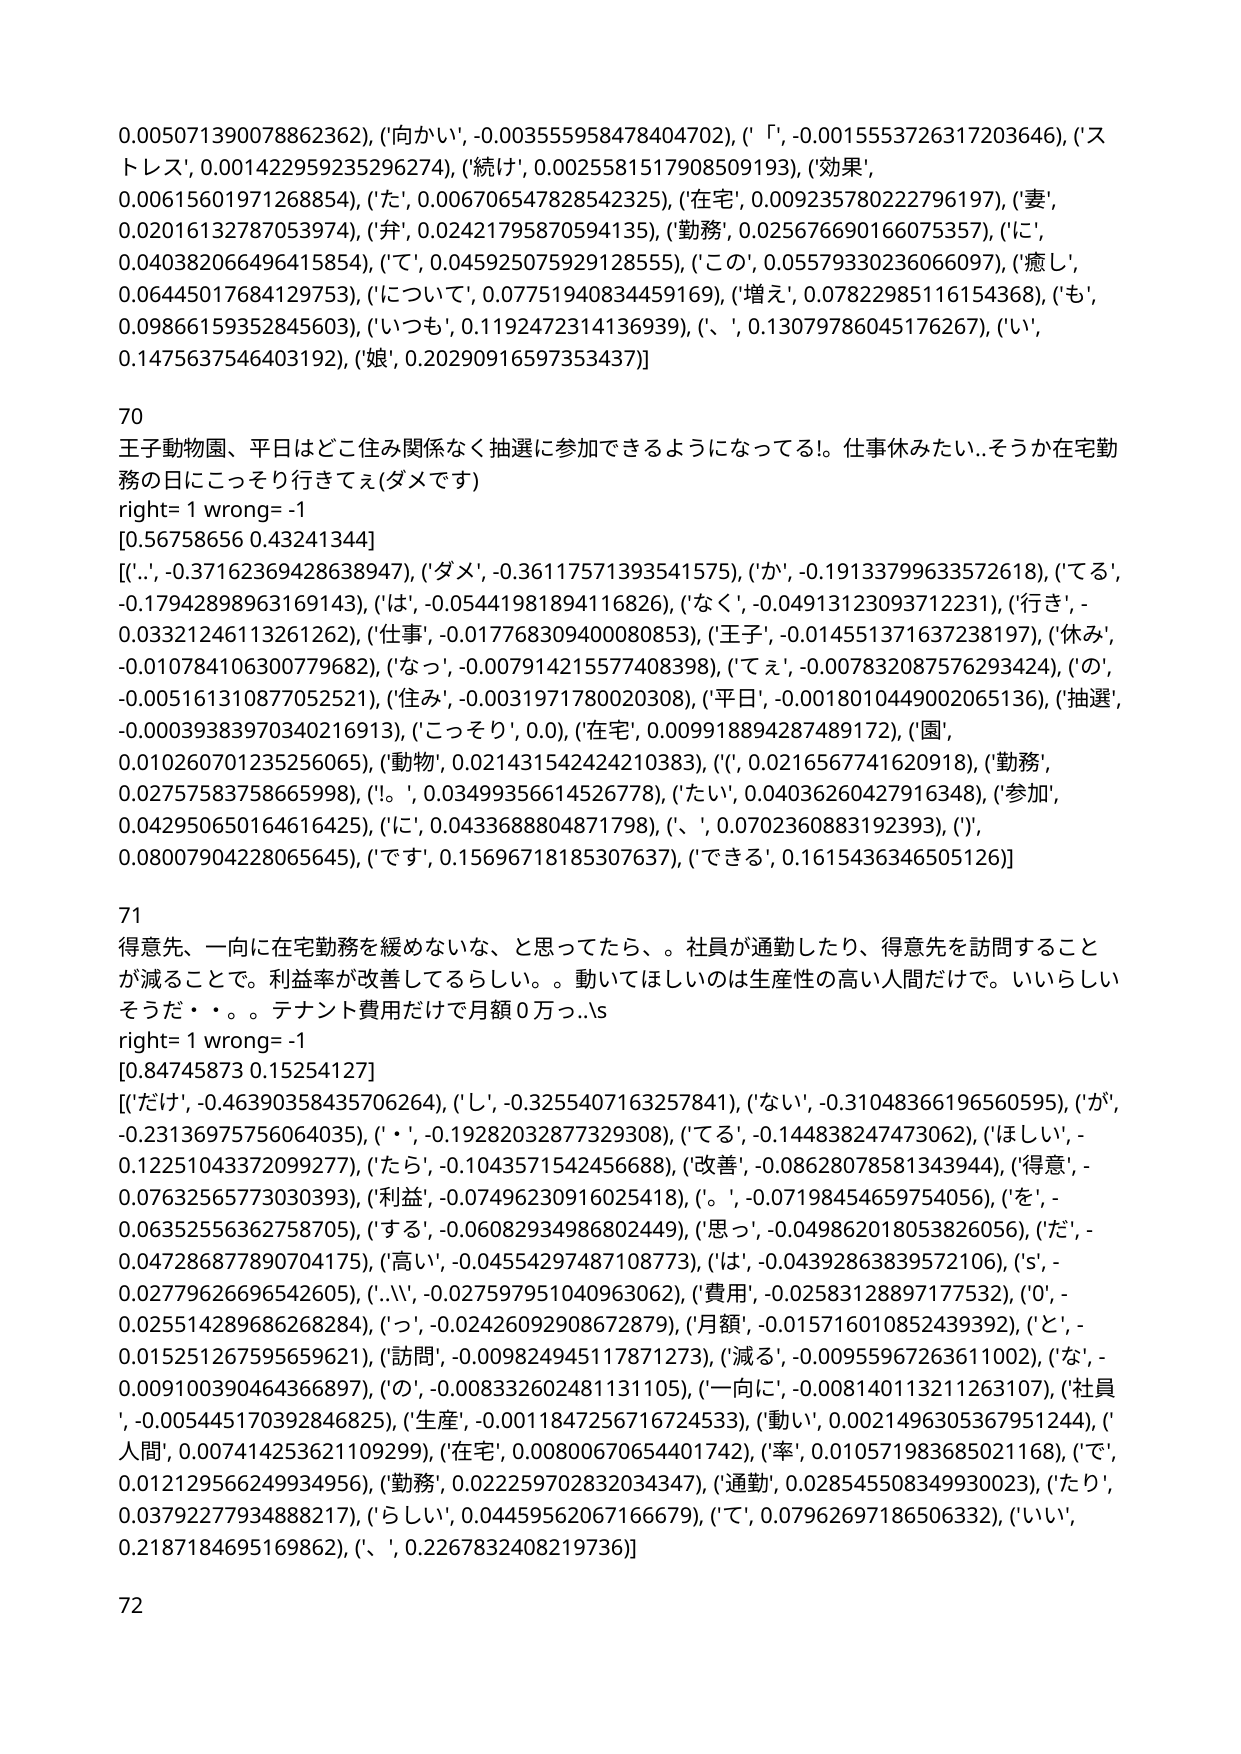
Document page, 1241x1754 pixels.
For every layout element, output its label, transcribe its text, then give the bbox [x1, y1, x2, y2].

text 王子動物園、平日はどこ住み関係なく抽選に参加できるようになってる!。仕事休みたい..そうか在宅勤務の日にこっそり行きてぇ(ダメです) [118, 431, 1122, 494]
text [('..', -0.37162369428638947), ('ダメ', -0.36117571393541575), ('か', -0.19133799633572618), ('てる', -0.17942898963169143), ('は', -0.05441981894116826), ('なく', -0.04913123093712231), ('行き', -0.03321246113261262), ('仕事', -0.017768309400080853), ('王子', -0.014551371637238197), ('休み', -0.010784106300779682), ('なっ', -0.007914215577408398), ('てぇ', -0.007832087576293424), ('の', -0.005161310877052521), ('住み', -0.0031971780020308), ('平日', -0.0018010449002065136), ('抽選', -0.00039383970340216913), ('こっそり', 0.0), ('在宅', 0.009918894287489172), ('園', 0.010260701235256065), ('動物', 0.021431542424210383), ('(', 0.0216567741620918), ('勤務', 0.02757583758665998), ('!。', 0.03499356614526778), ('たい', 0.04036260427916348), ('参加', 0.042950650164616425), ('に', 0.0433688804871798), ('、', 0.0702360883192393), (')', 0.08007904228065645), ('です', 0.15696718185307637), ('できる', 0.1615436346505126)] [118, 554, 1122, 872]
text 71 [118, 900, 1122, 930]
text 72 [118, 1590, 1122, 1620]
text right= 1 wrong= -1 [118, 1025, 1122, 1055]
text -0.005071390078862362), ('向かい', -0.003555958478404702), ('「', -0.0015553726317203646), ('ストレス', 0.001422959235296274), ('続け', 0.0025581517908509193), ('効果', 0.00615601971268854), ('た', 0.006706547828542325), ('在宅', 0.009235780222796197), ('妻', 0.02016132787053974), ('弁', 0.02421795870594135), ('勤務', 0.025676690166075357), ('に', 0.040382066496415854), ('て', 0.045925075929128555), ('この', 0.05579330236066097), ('癒し', 0.06445017684129753), ('について', 0.07751940834459169), ('増え', 0.07822985116154368), ('も', 0.09866159352845603), ('いつも', 0.1192472314136939), ('、', 0.13079786045176267), ('い', 0.1475637546403192), ('娘', 0.20290916597353437)] [118, 118, 1122, 372]
text right= 1 wrong= -1 [118, 494, 1122, 524]
text [0.56758656 0.43241344] [118, 524, 1122, 554]
text [('だけ', -0.46390358435706264), ('し', -0.3255407163257841), ('ない', -0.31048366196560595), ('が', -0.23136975756064035), ('・', -0.19282032877329308), ('てる', -0.144838247473062), ('ほしい', -0.12251043372099277), ('たら', -0.1043571542456688), ('改善', -0.08628078581343944), ('得意', -0.07632565773030393), ('利益', -0.07496230916025418), ('。', -0.07198454659754056), ('を', -0.06352556362758705), ('する', -0.06082934986802449), ('思っ', -0.049862018053826056), ('だ', -0.047286877890704175), ('高い', -0.04554297487108773), ('は', -0.04392863839572106), ('s', -0.02779626696542605), ('..\\', -0.027597951040963062), ('費用', -0.02583128897177532), ('0', -0.025514289686268284), ('っ', -0.02426092908672879), ('月額', -0.015716010852439392), ('と', -0.015251267595659621), ('訪問', -0.009824945117871273), ('減る', -0.00955967263611002), ('な', -0.009100390464366897), ('の', -0.008332602481131105), ('一向に', -0.008140113211263107), ('社員', -0.005445170392846825), ('生産', -0.0011847256716724533), ('動い', 0.0021496305367951244), ('人間', 0.007414253621109299), ('在宅', 0.00800670654401742), ('率', 0.010571983685021168), ('で', 0.012129566249934956), ('勤務', 0.022259702832034347), ('通勤', 0.028545508349930023), ('たり', 0.03792277934888217), ('らしい', 0.04459562067166679), ('て', 0.07962697186506332), ('いい', 0.2187184695169862), ('、', 0.2267832408219736)] [118, 1085, 1122, 1561]
text 70 [118, 401, 1122, 431]
text 得意先、一向に在宅勤務を緩めないな、と思ってたら、。社員が通勤したり、得意先を訪問することが減ることで。利益率が改善してるらしい。。動いてほしいのは生産性の高い人間だけで。いいらしいそうだ・・。。テナント費用だけで月額0万っ..\s [118, 930, 1122, 1025]
text [0.84745873 0.15254127] [118, 1055, 1122, 1085]
